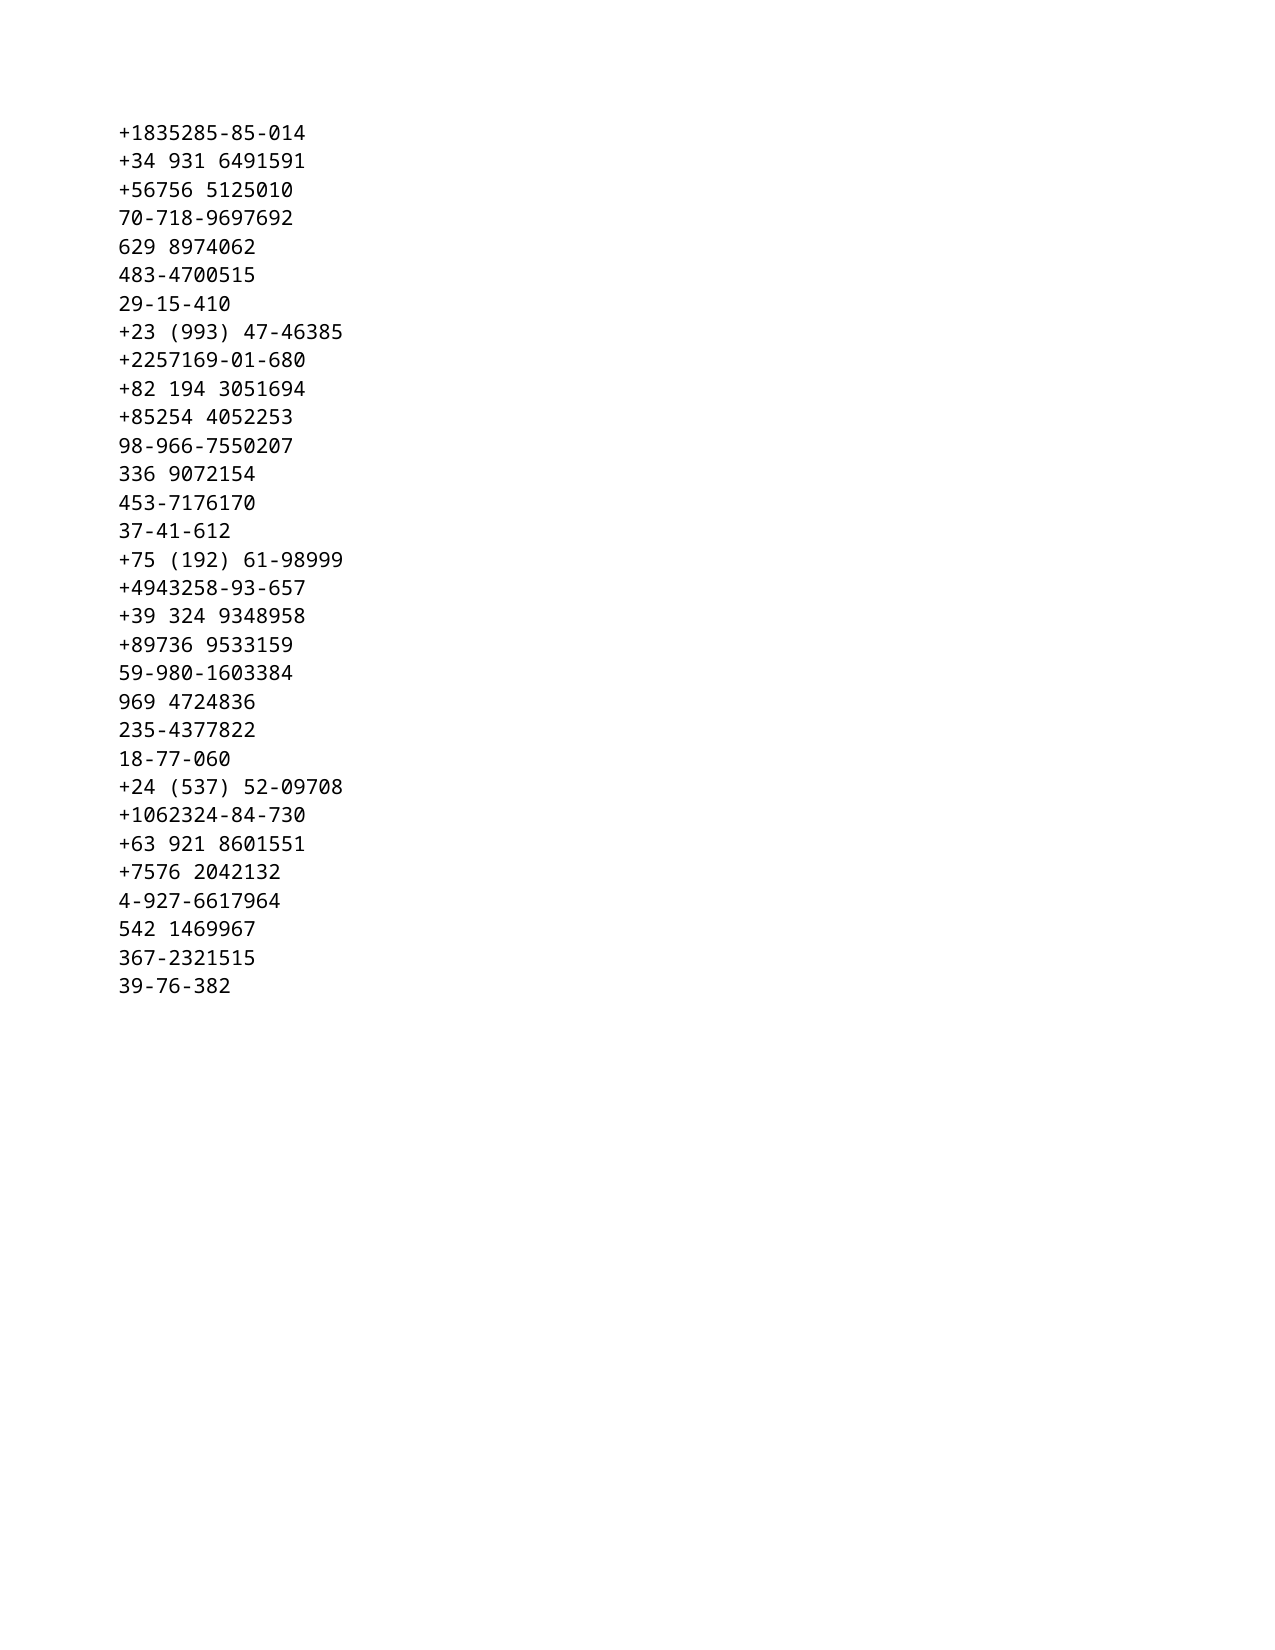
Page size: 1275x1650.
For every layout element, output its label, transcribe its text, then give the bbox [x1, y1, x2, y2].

text +4943258-93-657 [118, 573, 1157, 602]
text 59-980-1603384 [118, 658, 1157, 687]
text +56756 5125010 [118, 175, 1157, 203]
text 336 9072154 [118, 459, 1157, 488]
text +1835285-85-014 [118, 118, 1157, 147]
text 98-966-7550207 [118, 431, 1157, 459]
text +7576 2042132 [118, 857, 1157, 886]
text 4-927-6617964 [118, 886, 1157, 914]
text +34 931 6491591 [118, 147, 1157, 175]
text 542 1469967 [118, 914, 1157, 943]
text 969 4724836 [118, 687, 1157, 715]
text 483-4700515 [118, 260, 1157, 289]
text 629 8974062 [118, 232, 1157, 260]
text +75 (192) 61-98999 [118, 545, 1157, 573]
text 235-4377822 [118, 715, 1157, 744]
text +82 194 3051694 [118, 374, 1157, 402]
text +89736 9533159 [118, 630, 1157, 658]
text 18-77-060 [118, 744, 1157, 772]
text +23 (993) 47-46385 [118, 317, 1157, 346]
text 453-7176170 [118, 488, 1157, 516]
text +63 921 8601551 [118, 829, 1157, 857]
text 39-76-382 [118, 971, 1157, 1000]
text +24 (537) 52-09708 [118, 772, 1157, 801]
text 70-718-9697692 [118, 203, 1157, 232]
text +85254 4052253 [118, 402, 1157, 431]
text 37-41-612 [118, 516, 1157, 545]
text +2257169-01-680 [118, 346, 1157, 374]
text +1062324-84-730 [118, 801, 1157, 829]
text +39 324 9348958 [118, 602, 1157, 630]
text 367-2321515 [118, 943, 1157, 971]
text 29-15-410 [118, 289, 1157, 317]
